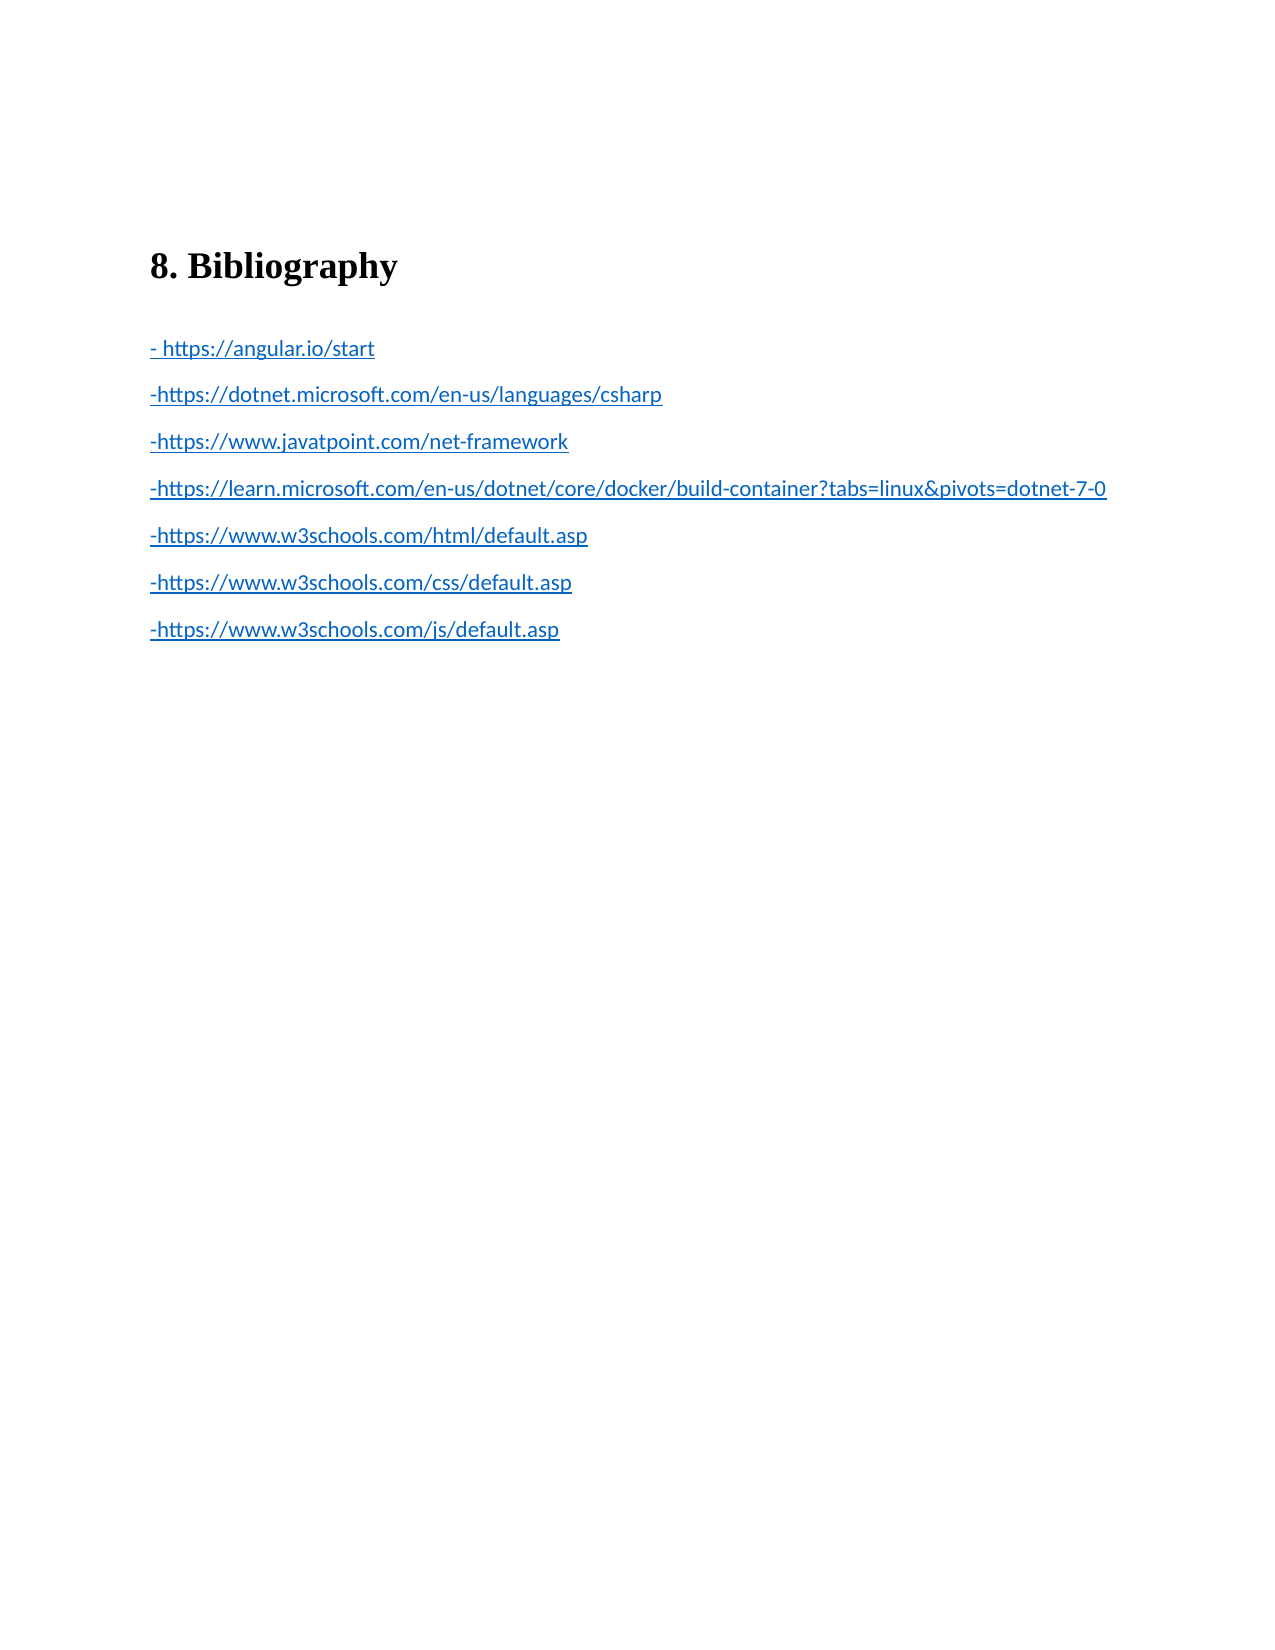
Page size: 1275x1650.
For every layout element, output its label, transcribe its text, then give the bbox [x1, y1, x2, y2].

text - https://angular.io/start [150, 334, 1125, 362]
text -https://dotnet.microsoft.com/en-us/languages/csharp [150, 381, 1125, 409]
text -https://learn.microsoft.com/en-us/dotnet/core/docker/build-container?tabs=linux&pivots=dotnet-7-0 [150, 474, 1125, 502]
text -https://www.w3schools.com/js/default.asp [150, 615, 1125, 643]
text -https://www.w3schools.com/html/default.asp [150, 521, 1125, 549]
text -https://www.w3schools.com/css/default.asp [150, 568, 1125, 596]
text 8. Bibliography [150, 244, 1125, 287]
text -https://www.javatpoint.com/net-framework [150, 427, 1125, 456]
